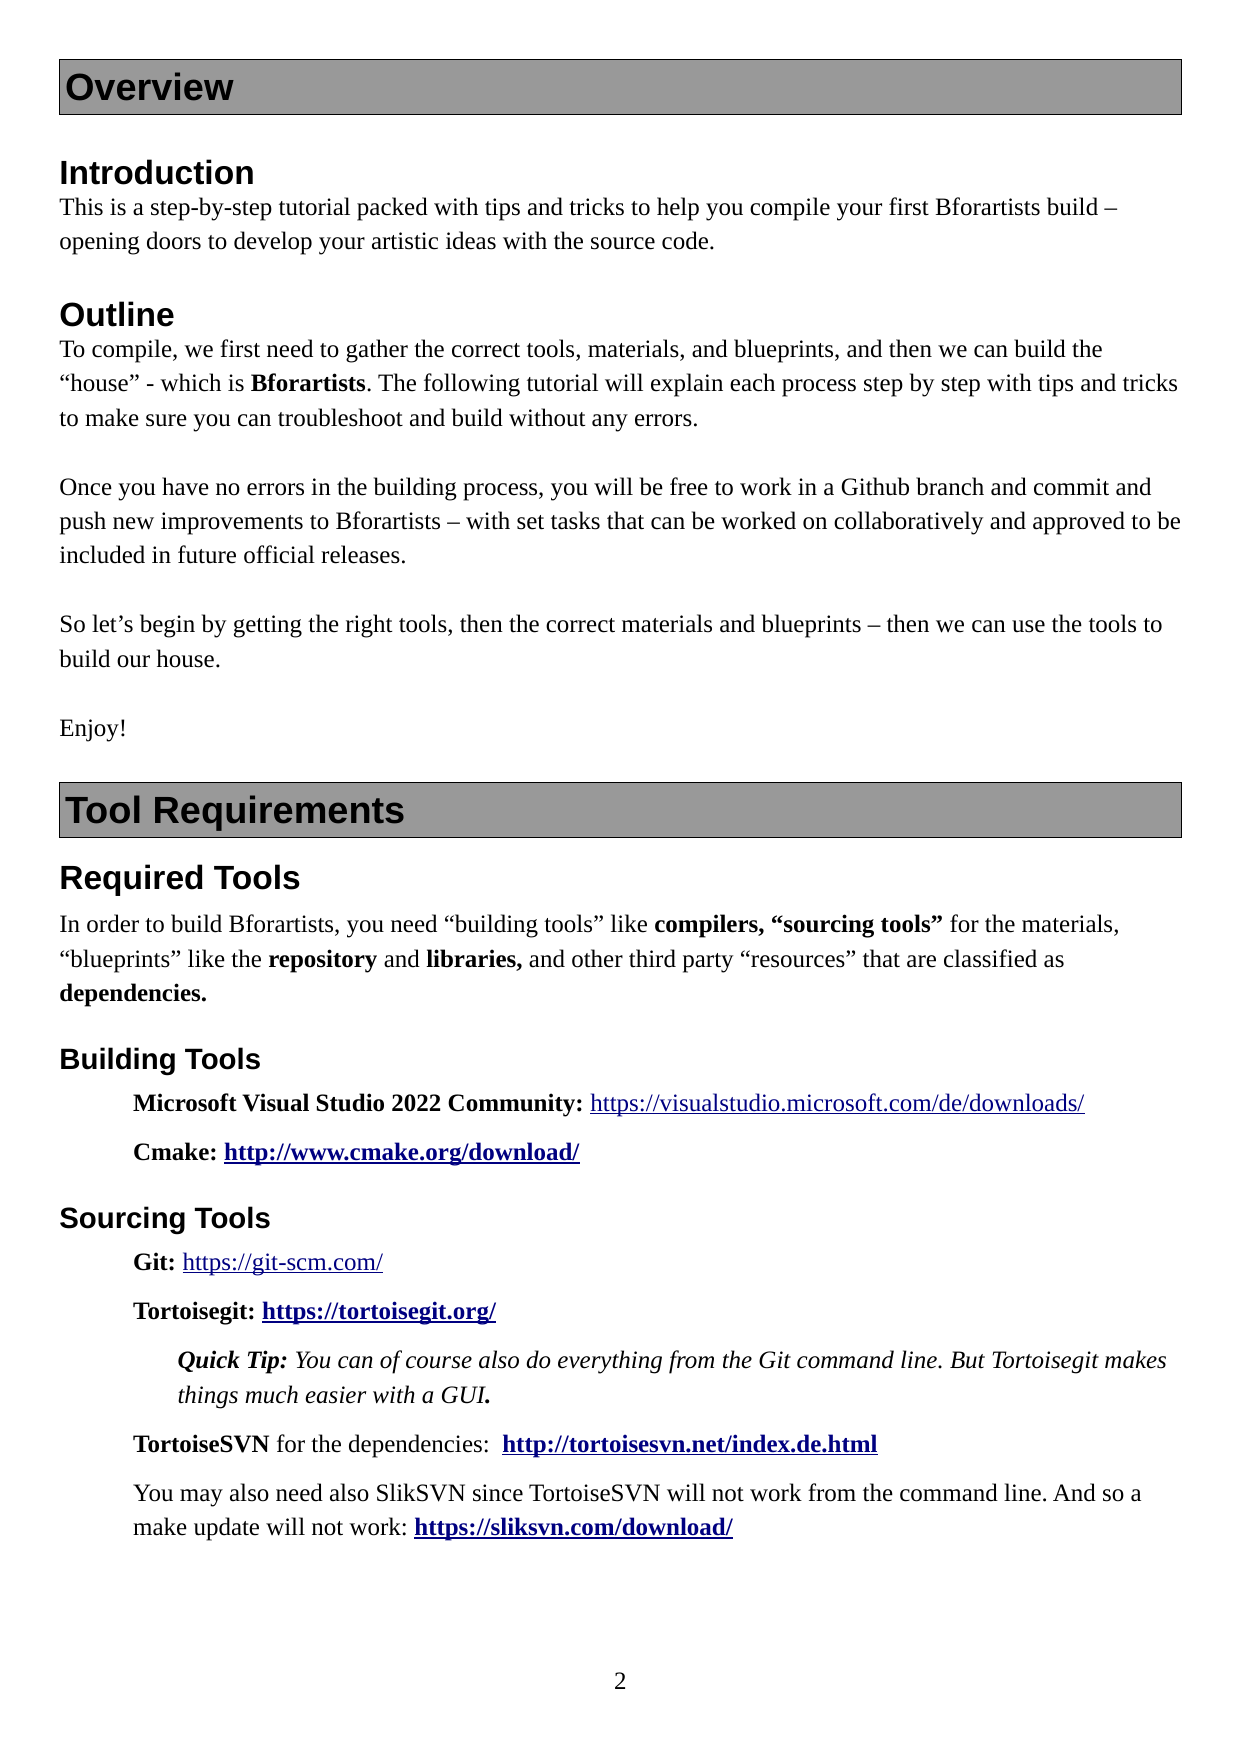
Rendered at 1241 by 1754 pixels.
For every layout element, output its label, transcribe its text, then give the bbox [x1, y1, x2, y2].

text To compile, we first need to gather the correct tools, materials, and blueprints, and then we can build the “house” - which is Bforartists. The following tutorial will explain each process step by step with tips and tricks to make sure you can troubleshoot and build without any errors. [59, 334, 1181, 431]
text Tortoisegit: https://tortoisegit.org/ [133, 1296, 1181, 1325]
subtitle Outline [59, 295, 1181, 334]
text TortoiseSVN for the dependencies: http://tortoisesvn.net/index.de.html [133, 1429, 1181, 1457]
text In order to build Bforartists, you need “building tools” like compilers, “sourcing tools” for the materials, “blueprints” like the repository and libraries, and other third party “resources” that are classified as dependencies. [59, 909, 1181, 1007]
text Cmake: http://www.cmake.org/download/ [133, 1137, 1181, 1166]
table_header Tool Requirements [60, 783, 1181, 837]
subtitle Introduction [59, 153, 1181, 192]
table_header Overview [60, 60, 1181, 114]
text Quick Tip: You can of course also do everything from the Git command line. But Tortoisegit makes things much easier with a GUI. [177, 1345, 1181, 1408]
subtitle Required Tools [59, 858, 1181, 897]
text Git: https://git-scm.com/ [133, 1247, 1181, 1276]
text You may also need also SlikSVN since TortoiseSVN will not work from the command line. And so a make update will not work: https://sliksvn.com/download/ [133, 1478, 1181, 1541]
subtitle Sourcing Tools [59, 1201, 1181, 1234]
subtitle Building Tools [59, 1042, 1181, 1076]
text Once you have no errors in the building process, you will be free to work in a Github branch and commit and push new improvements to Bforartists – with set tasks that can be worked on collaboratively and approved to be included in future official releases. So let’s begin by getting the right tools, then the correct materials and blueprints – then we can use the tools to build our house. Enjoy! [59, 472, 1181, 742]
text This is a step-by-step tutorial packed with tips and tricks to help you compile your first Bforartists build – opening doors to develop your artistic ideas with the source code. [59, 192, 1181, 255]
text Microsoft Visual Studio 2022 Community: https://visualstudio.microsoft.com/de/downloads/ [133, 1088, 1181, 1117]
